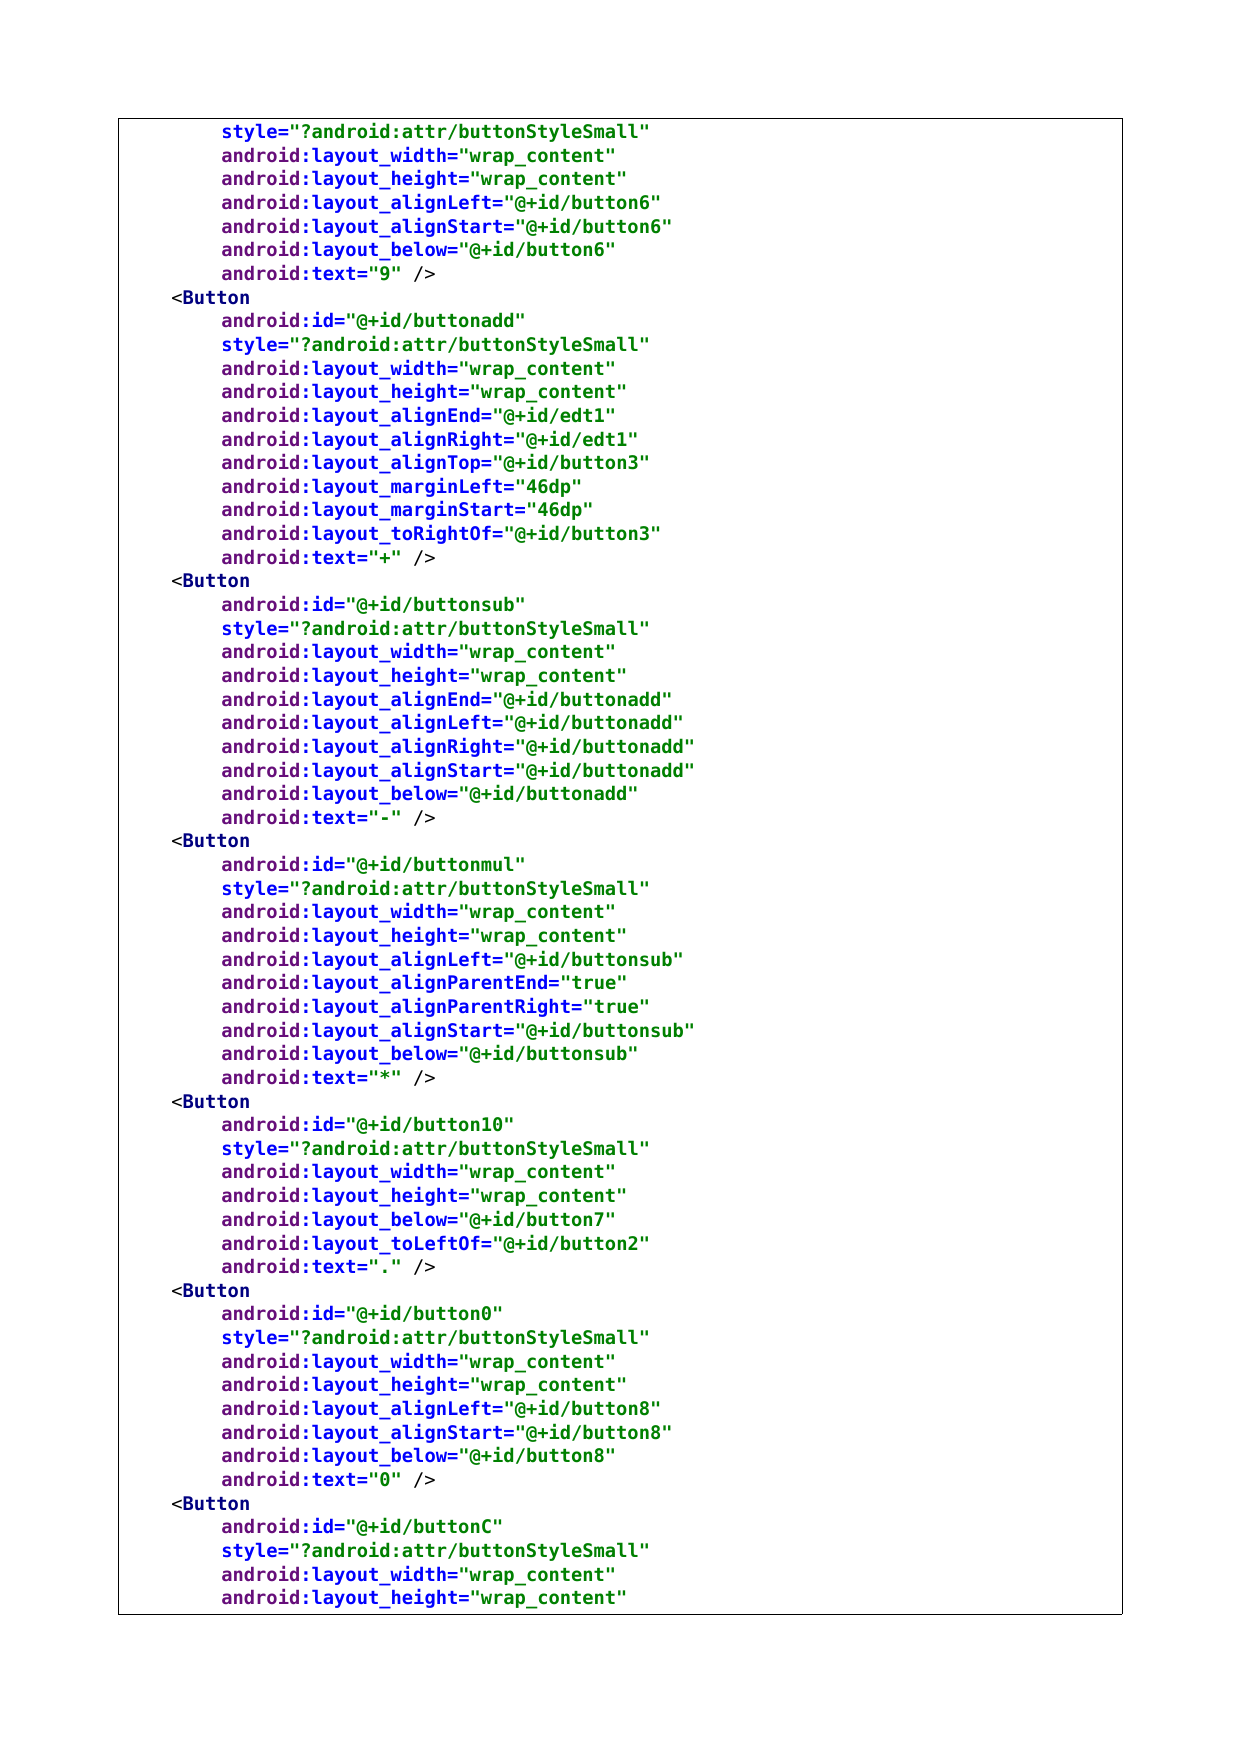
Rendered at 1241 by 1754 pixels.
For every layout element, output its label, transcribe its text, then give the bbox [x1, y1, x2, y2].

text android:layout_marginStart="46dp" [119, 496, 1122, 520]
text android:layout_below="@+id/button6" [119, 236, 1122, 260]
text android:layout_alignParentEnd="true" [119, 969, 1122, 993]
text android:layout_below="@+id/button7" [119, 1206, 1122, 1229]
text android:layout_alignStart="@+id/buttonsub" [119, 1017, 1122, 1040]
text android:id="@+id/buttonsub" [119, 591, 1122, 615]
text android:text="*" /> [119, 1064, 1122, 1088]
text android:layout_height="wrap_content" [119, 1182, 1122, 1206]
text android:layout_height="wrap_content" [119, 662, 1122, 686]
text android:text="-" /> [119, 804, 1122, 827]
text style="?android:attr/buttonStyleSmall" [119, 875, 1122, 898]
text android:layout_alignLeft="@+id/buttonsub" [119, 946, 1122, 969]
text android:layout_alignStart="@+id/button6" [119, 213, 1122, 236]
text android:id="@+id/buttonadd" [119, 307, 1122, 331]
text <Button [119, 1489, 1122, 1513]
text android:layout_width="wrap_content" [119, 1561, 1122, 1584]
text android:layout_toRightOf="@+id/button3" [119, 520, 1122, 544]
text android:text="9" /> [119, 260, 1122, 284]
text android:layout_width="wrap_content" [119, 354, 1122, 378]
text android:text="+" /> [119, 544, 1122, 567]
text android:layout_height="wrap_content" [119, 1371, 1122, 1395]
text android:layout_alignEnd="@+id/edt1" [119, 402, 1122, 426]
text android:layout_alignRight="@+id/edt1" [119, 426, 1122, 449]
text android:id="@+id/buttonmul" [119, 851, 1122, 875]
text android:layout_width="wrap_content" [119, 142, 1122, 165]
text <Button [119, 284, 1122, 307]
text android:layout_below="@+id/button8" [119, 1442, 1122, 1466]
text android:layout_below="@+id/buttonadd" [119, 780, 1122, 804]
text android:id="@+id/button0" [119, 1300, 1122, 1324]
text android:layout_below="@+id/buttonsub" [119, 1040, 1122, 1064]
text android:layout_alignParentRight="true" [119, 993, 1122, 1017]
text android:layout_alignStart="@+id/button8" [119, 1419, 1122, 1442]
text android:text="." /> [119, 1253, 1122, 1277]
text android:layout_height="wrap_content" [119, 1584, 1122, 1614]
text android:id="@+id/button10" [119, 1111, 1122, 1135]
text android:id="@+id/buttonC" [119, 1513, 1122, 1537]
text android:layout_width="wrap_content" [119, 1348, 1122, 1371]
text android:layout_alignEnd="@+id/buttonadd" [119, 686, 1122, 709]
text <Button [119, 567, 1122, 591]
text style="?android:attr/buttonStyleSmall" [119, 1537, 1122, 1561]
text android:layout_toLeftOf="@+id/button2" [119, 1229, 1122, 1253]
text android:layout_alignLeft="@+id/buttonadd" [119, 709, 1122, 733]
text android:layout_alignTop="@+id/button3" [119, 449, 1122, 473]
text <Button [119, 1088, 1122, 1111]
text android:layout_height="wrap_content" [119, 165, 1122, 189]
text style="?android:attr/buttonStyleSmall" [119, 1324, 1122, 1348]
text android:layout_alignLeft="@+id/button8" [119, 1395, 1122, 1419]
text style="?android:attr/buttonStyleSmall" [119, 615, 1122, 638]
text style="?android:attr/buttonStyleSmall" [119, 331, 1122, 354]
text android:layout_width="wrap_content" [119, 1158, 1122, 1182]
text <Button [119, 827, 1122, 851]
text android:layout_height="wrap_content" [119, 378, 1122, 402]
text android:layout_alignStart="@+id/buttonadd" [119, 757, 1122, 780]
text android:text="0" /> [119, 1466, 1122, 1489]
text android:layout_height="wrap_content" [119, 922, 1122, 946]
text android:layout_width="wrap_content" [119, 638, 1122, 662]
text <Button [119, 1277, 1122, 1300]
text android:layout_width="wrap_content" [119, 898, 1122, 922]
text style="?android:attr/buttonStyleSmall" [119, 119, 1122, 142]
text android:layout_marginLeft="46dp" [119, 473, 1122, 496]
text android:layout_alignLeft="@+id/button6" [119, 189, 1122, 213]
text android:layout_alignRight="@+id/buttonadd" [119, 733, 1122, 757]
text style="?android:attr/buttonStyleSmall" [119, 1135, 1122, 1158]
